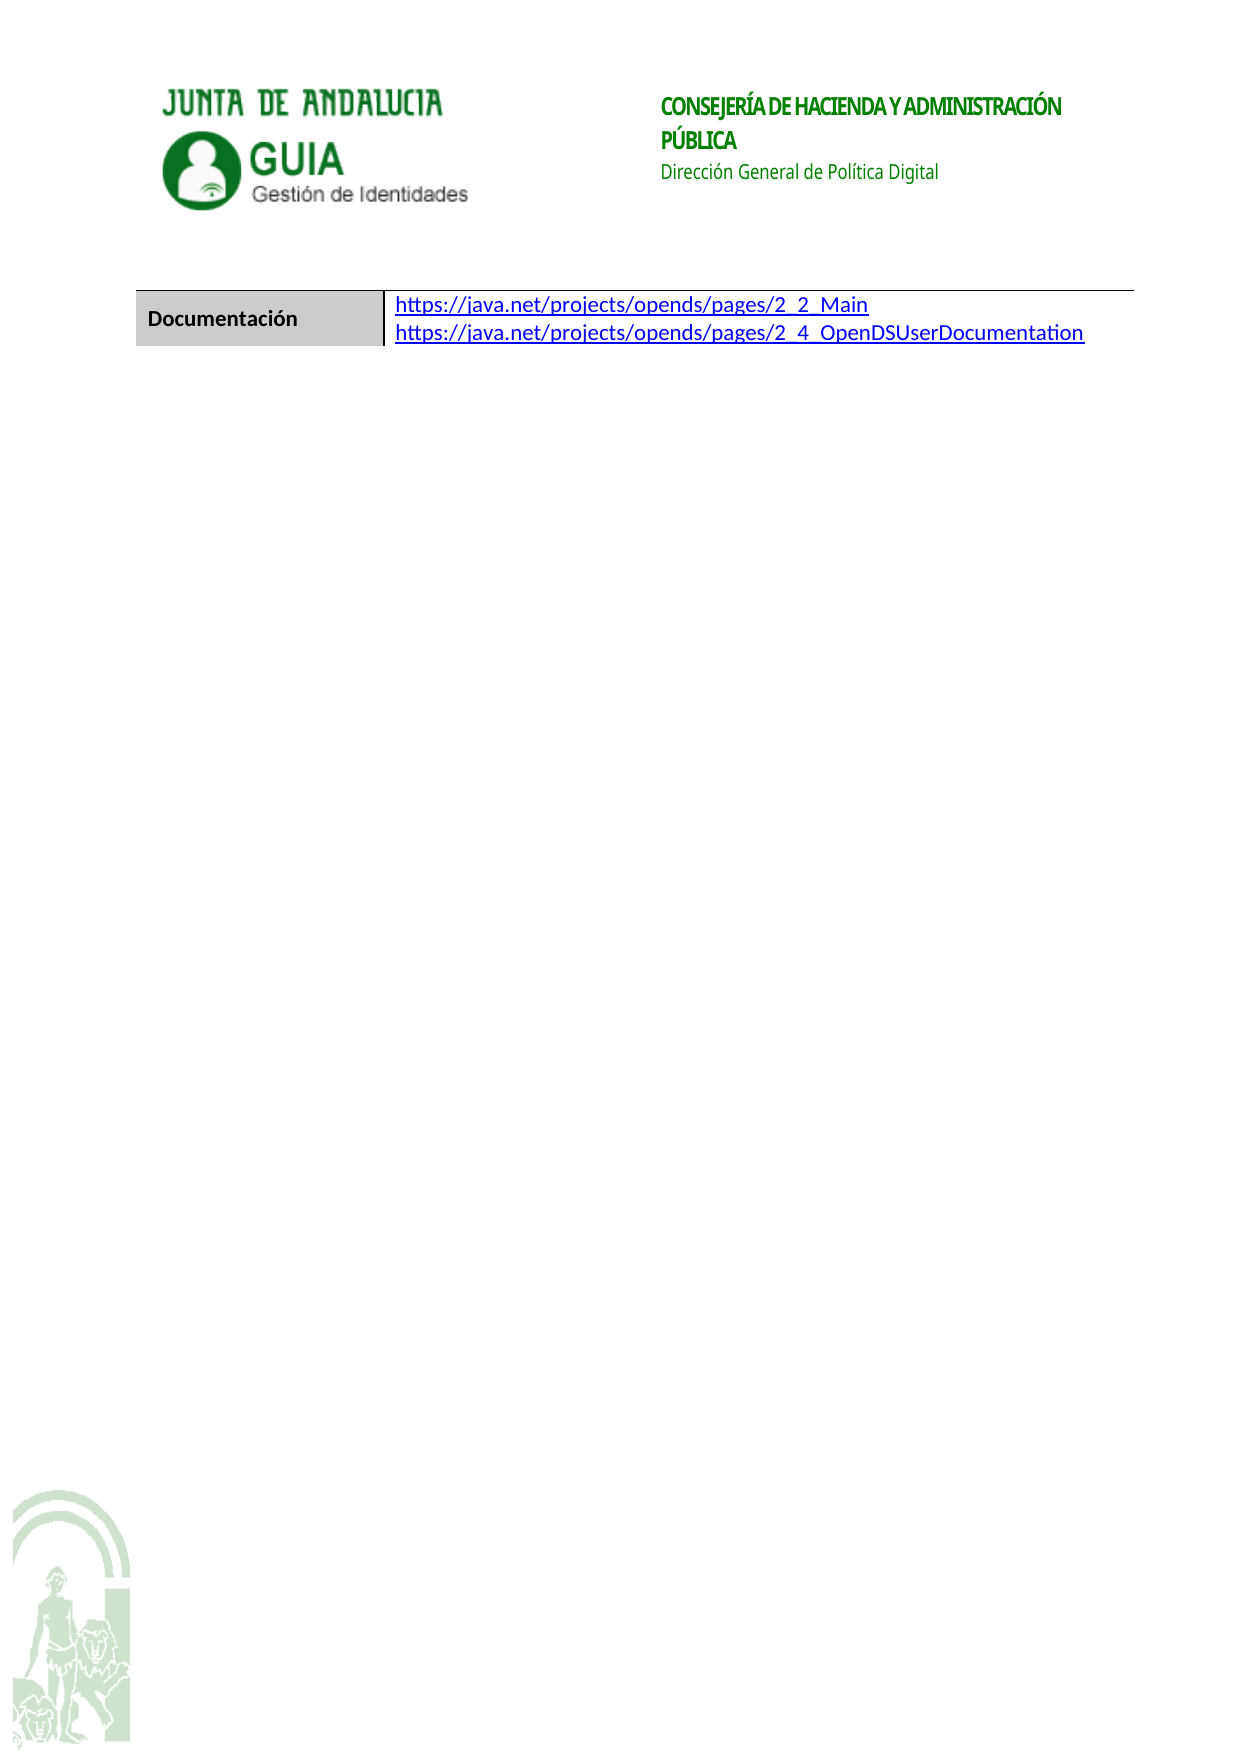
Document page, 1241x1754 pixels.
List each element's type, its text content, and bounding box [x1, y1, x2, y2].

picture [12, 1490, 131, 1750]
table_cell https://java.net/projects/opends/pages/2_2_Main https://java.net/projects/opends/pages/2_4_OpenDSUserDocumentation [385, 291, 1134, 346]
picture [147, 82, 498, 225]
table_cell Documentación [136, 291, 383, 346]
